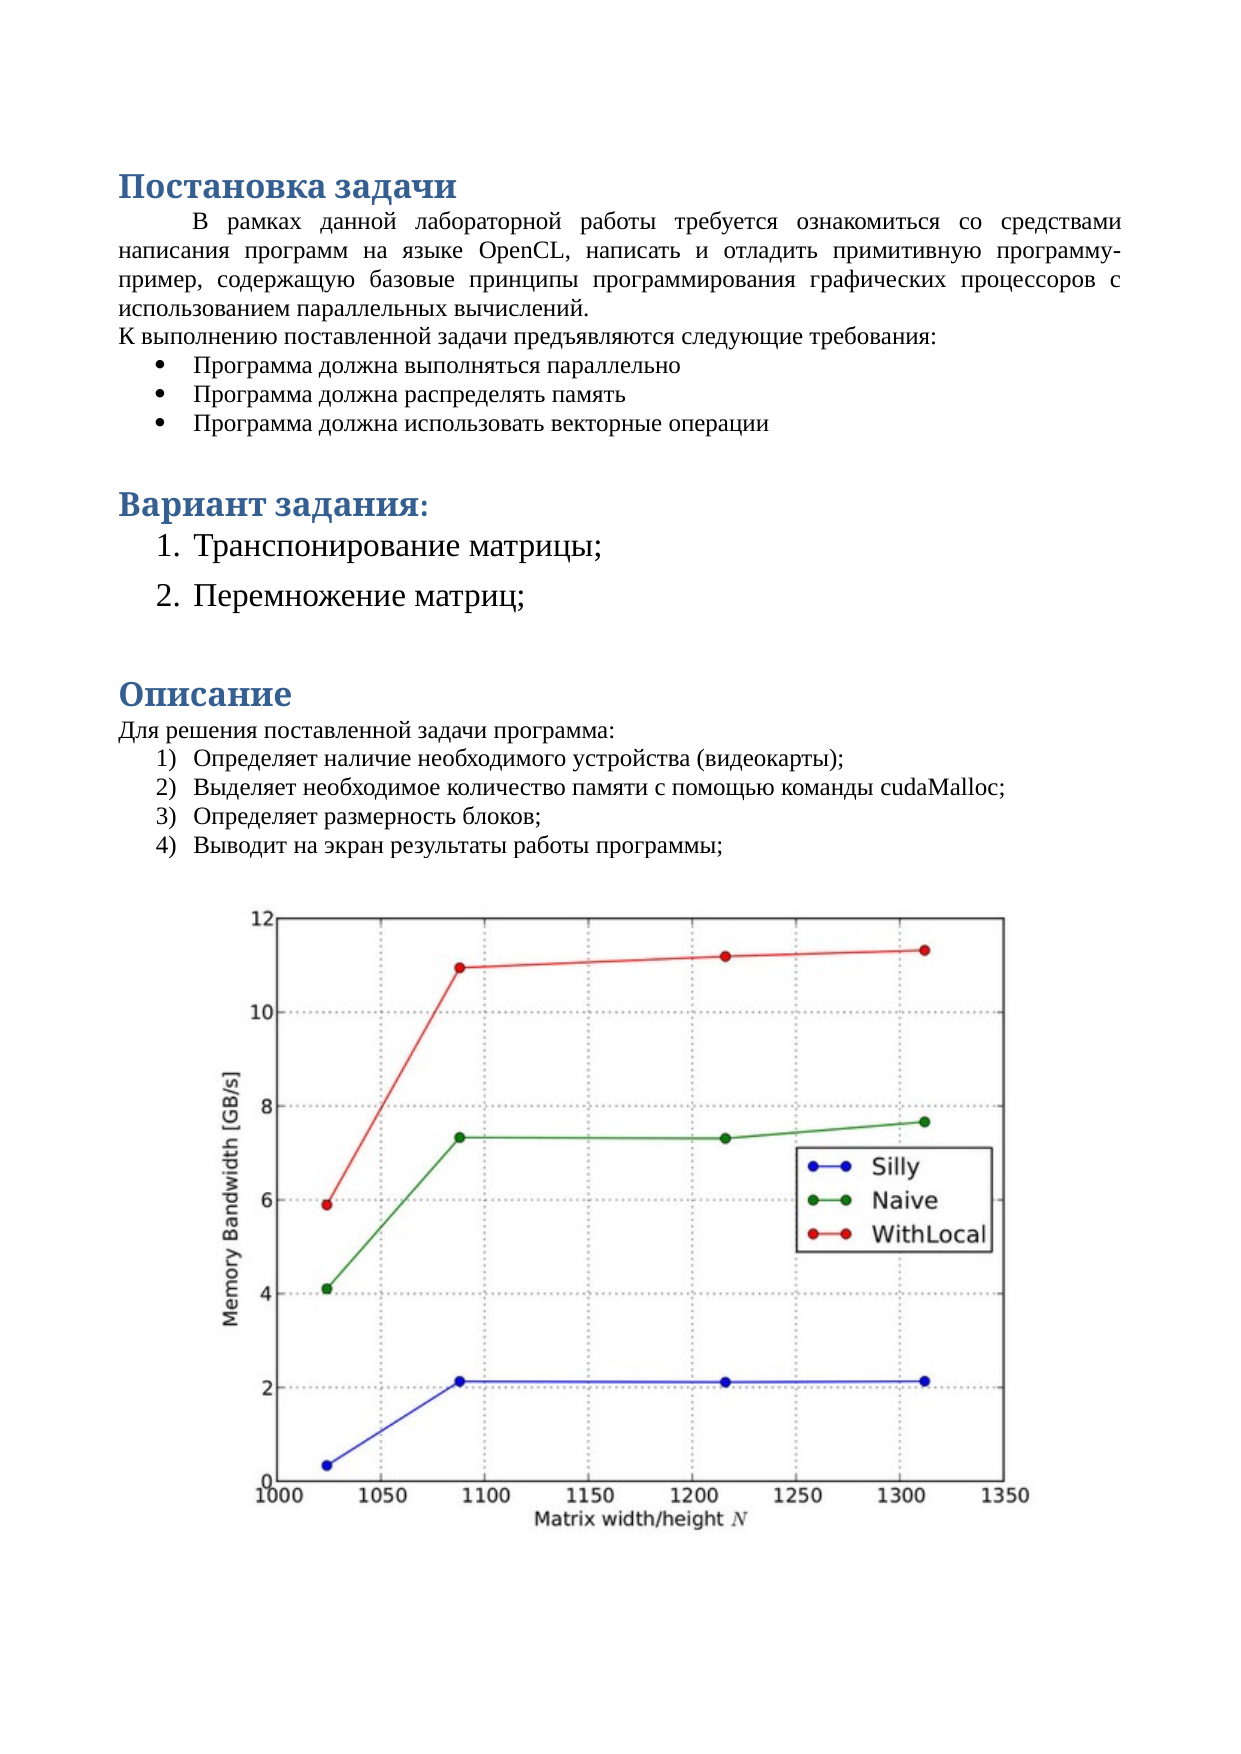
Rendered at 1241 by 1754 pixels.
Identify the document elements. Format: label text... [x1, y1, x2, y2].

list Определяет наличие необходимого устройства (видеокарты); [156, 743, 1122, 772]
list Выводит на экран результаты работы программы; [156, 830, 1122, 858]
list Перемножение матриц; [156, 576, 1122, 614]
text К выполнению поставленной задачи предъявляются следующие требования: [118, 321, 1122, 350]
picture [169, 858, 1071, 1542]
list Транспонирование матрицы; [156, 525, 1122, 563]
subtitle Постановка задачи [118, 168, 1122, 206]
list Определяет размерность блоков; [156, 801, 1122, 830]
list Программа должна использовать векторные операции [156, 408, 1122, 436]
text В рамках данной лабораторной работы требуется ознакомиться со средствами написания программ на языке OpenCL, написать и отладить примитивную программу-пример, содержащую базовые принципы программирования графических процессоров с использованием параллельных вычислений. [118, 206, 1122, 321]
list Программа должна выполняться параллельно [156, 350, 1122, 379]
subtitle Описание [118, 676, 1122, 715]
list Выделяет необходимое количество памяти с помощью команды cudaMalloc; [156, 772, 1122, 801]
list Программа должна распределять память [156, 379, 1122, 408]
subtitle Вариант задания: [118, 486, 1122, 525]
text Для решения поставленной задачи программа: [118, 715, 1122, 743]
